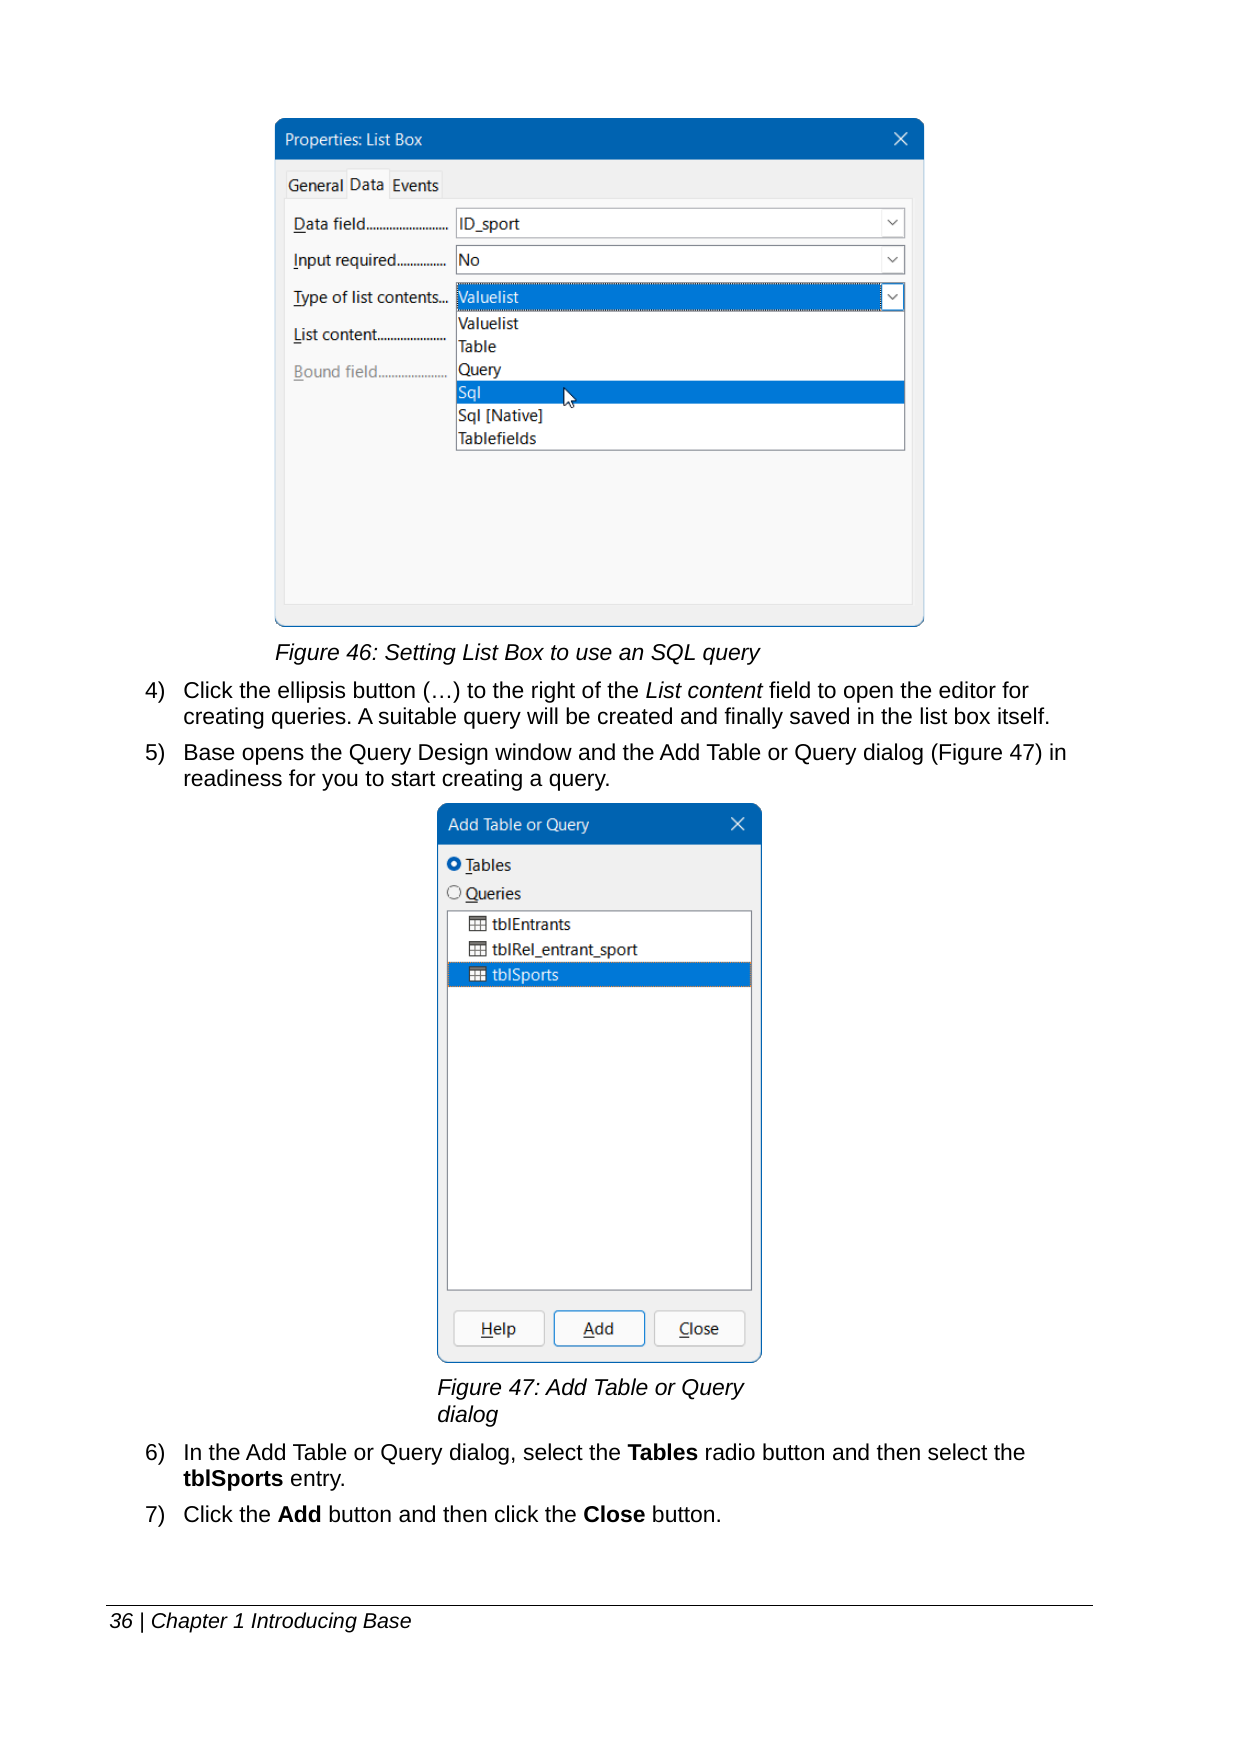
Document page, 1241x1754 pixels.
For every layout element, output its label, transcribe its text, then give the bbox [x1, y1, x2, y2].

list Base opens the Query Design window and the Add Table or Query dialog (Figure 47) in readiness for you to start creating a query. [165, 738, 1093, 791]
list Click the ellipsis button (…) to the right of the List content field to open the editor for creating queries. A suitable query will be created and finally saved in the list box itself. [165, 677, 1093, 729]
picture [274, 118, 925, 627]
list Click the Add button and then click the Close button. [165, 1501, 1093, 1527]
text Figure 47: Add Table or Query dialog [437, 1374, 762, 1427]
list In the Add Table or Query dialog, select the Tables radio button and then select the tblSports entry. [165, 1439, 1093, 1492]
picture [437, 803, 762, 1363]
text Figure 46: Setting List Box to use an SQL query [275, 638, 924, 665]
